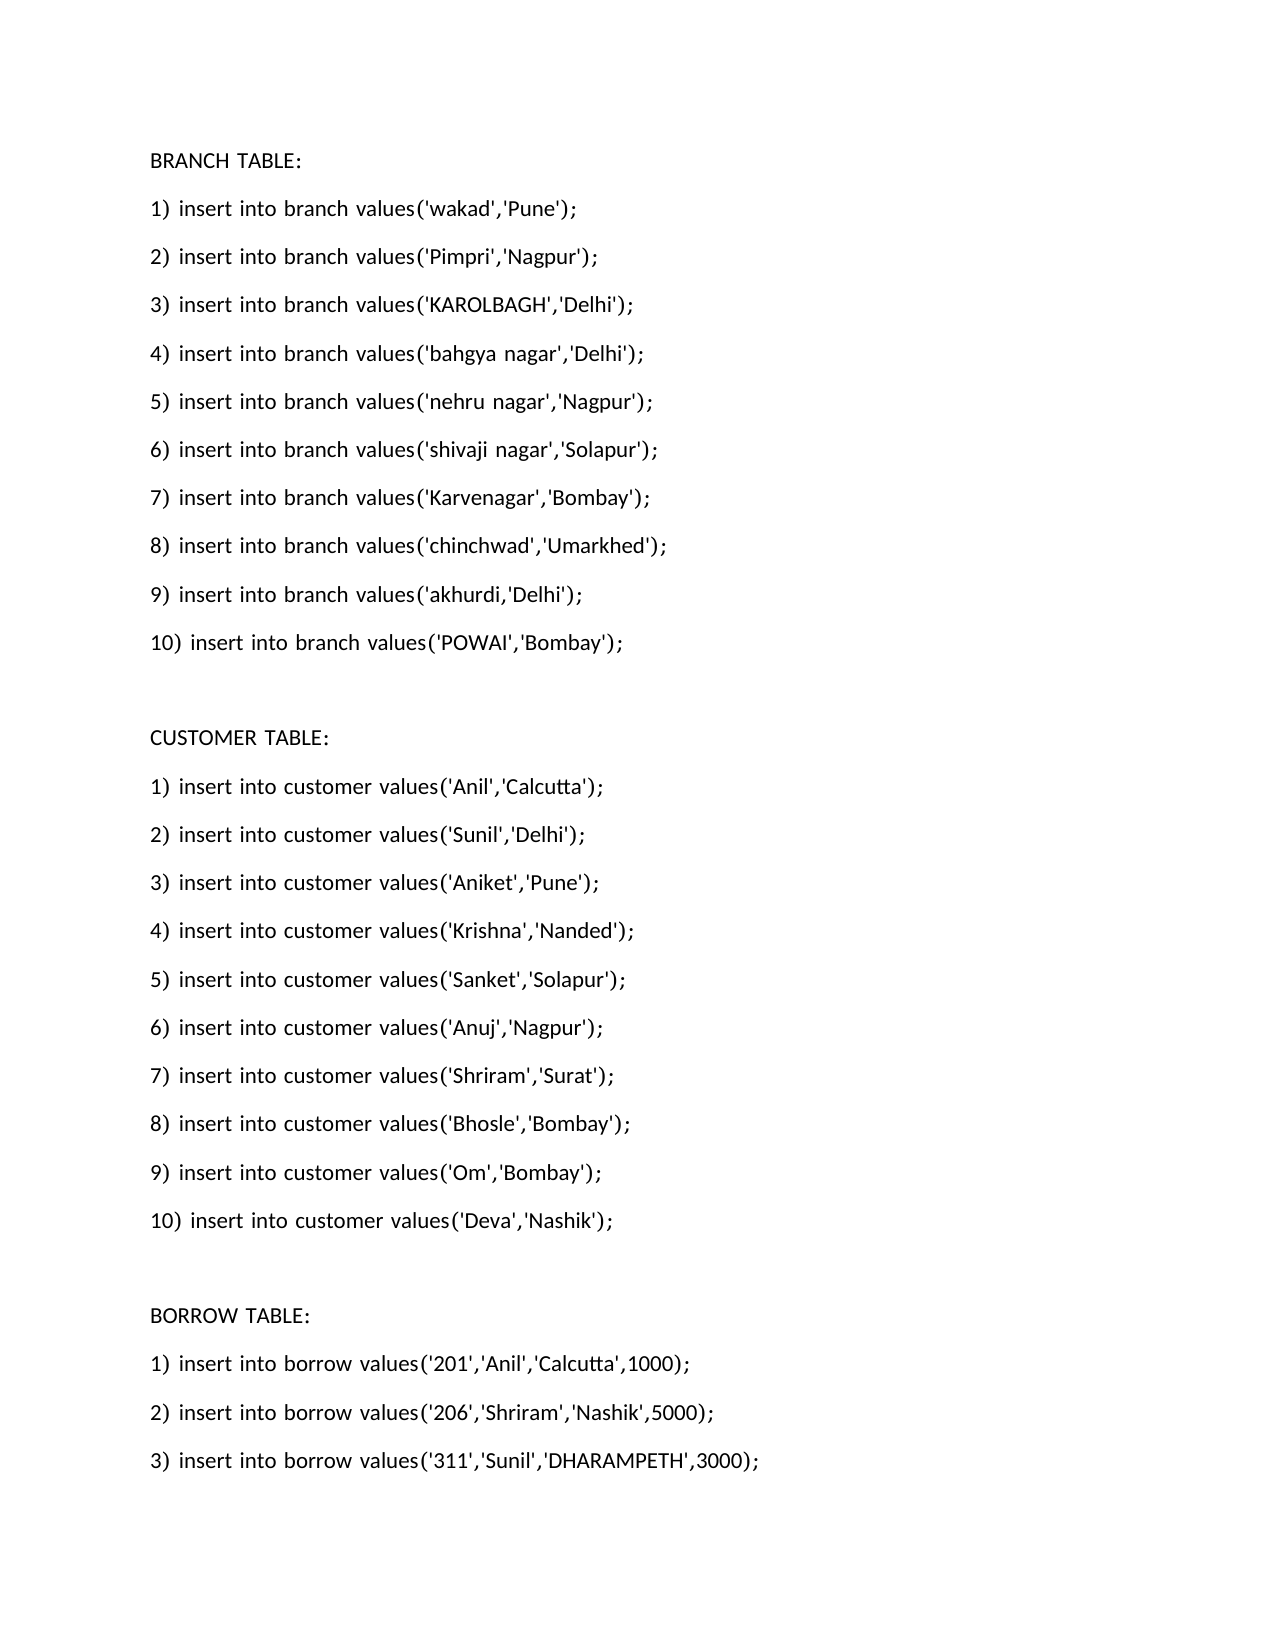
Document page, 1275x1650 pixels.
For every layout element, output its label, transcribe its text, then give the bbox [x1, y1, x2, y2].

text 9) insert into customer values('Om','Bombay'); [150, 1162, 1125, 1186]
text 1) insert into borrow values('201','Anil','Calcutta',1000); [150, 1354, 1125, 1377]
text 3) insert into branch values('KAROLBAGH','Delhi'); [150, 295, 1125, 318]
text BORROW TABLE: [150, 1305, 1125, 1329]
text 5) insert into customer values('Sanket','Solapur'); [150, 969, 1125, 993]
text 7) insert into customer values('Shriram','Surat'); [150, 1065, 1125, 1089]
text 6) insert into branch values('shivaji nagar','Solapur'); [150, 439, 1125, 463]
text CUSTOMER TABLE: [150, 728, 1125, 752]
text 4) insert into branch values('bahgya nagar','Delhi'); [150, 343, 1125, 367]
text 2) insert into customer values('Sunil','Delhi'); [150, 824, 1125, 848]
text 7) insert into branch values('Karvenagar','Bombay'); [150, 488, 1125, 511]
text 6) insert into customer values('Anuj','Nagpur'); [150, 1017, 1125, 1041]
text 9) insert into branch values('akhurdi,'Delhi'); [150, 584, 1125, 608]
text 4) insert into customer values('Krishna','Nanded'); [150, 921, 1125, 944]
text 10) insert into customer values('Deva','Nashik'); [150, 1210, 1125, 1234]
text 2) insert into branch values('Pimpri','Nagpur'); [150, 246, 1125, 270]
text BRANCH TABLE: [150, 150, 1125, 174]
text 3) insert into customer values('Aniket','Pune'); [150, 872, 1125, 896]
text 3) insert into borrow values('311','Sunil','DHARAMPETH',3000); [150, 1450, 1125, 1474]
text 5) insert into branch values('nehru nagar','Nagpur'); [150, 391, 1125, 415]
text 2) insert into borrow values('206','Shriram','Nashik',5000); [150, 1402, 1125, 1426]
text 8) insert into customer values('Bhosle','Bombay'); [150, 1113, 1125, 1137]
text 8) insert into branch values('chinchwad','Umarkhed'); [150, 536, 1125, 560]
text 1) insert into branch values('wakad','Pune'); [150, 198, 1125, 222]
text 1) insert into customer values('Anil','Calcutta'); [150, 776, 1125, 800]
text 10) insert into branch values('POWAI','Bombay'); [150, 632, 1125, 656]
